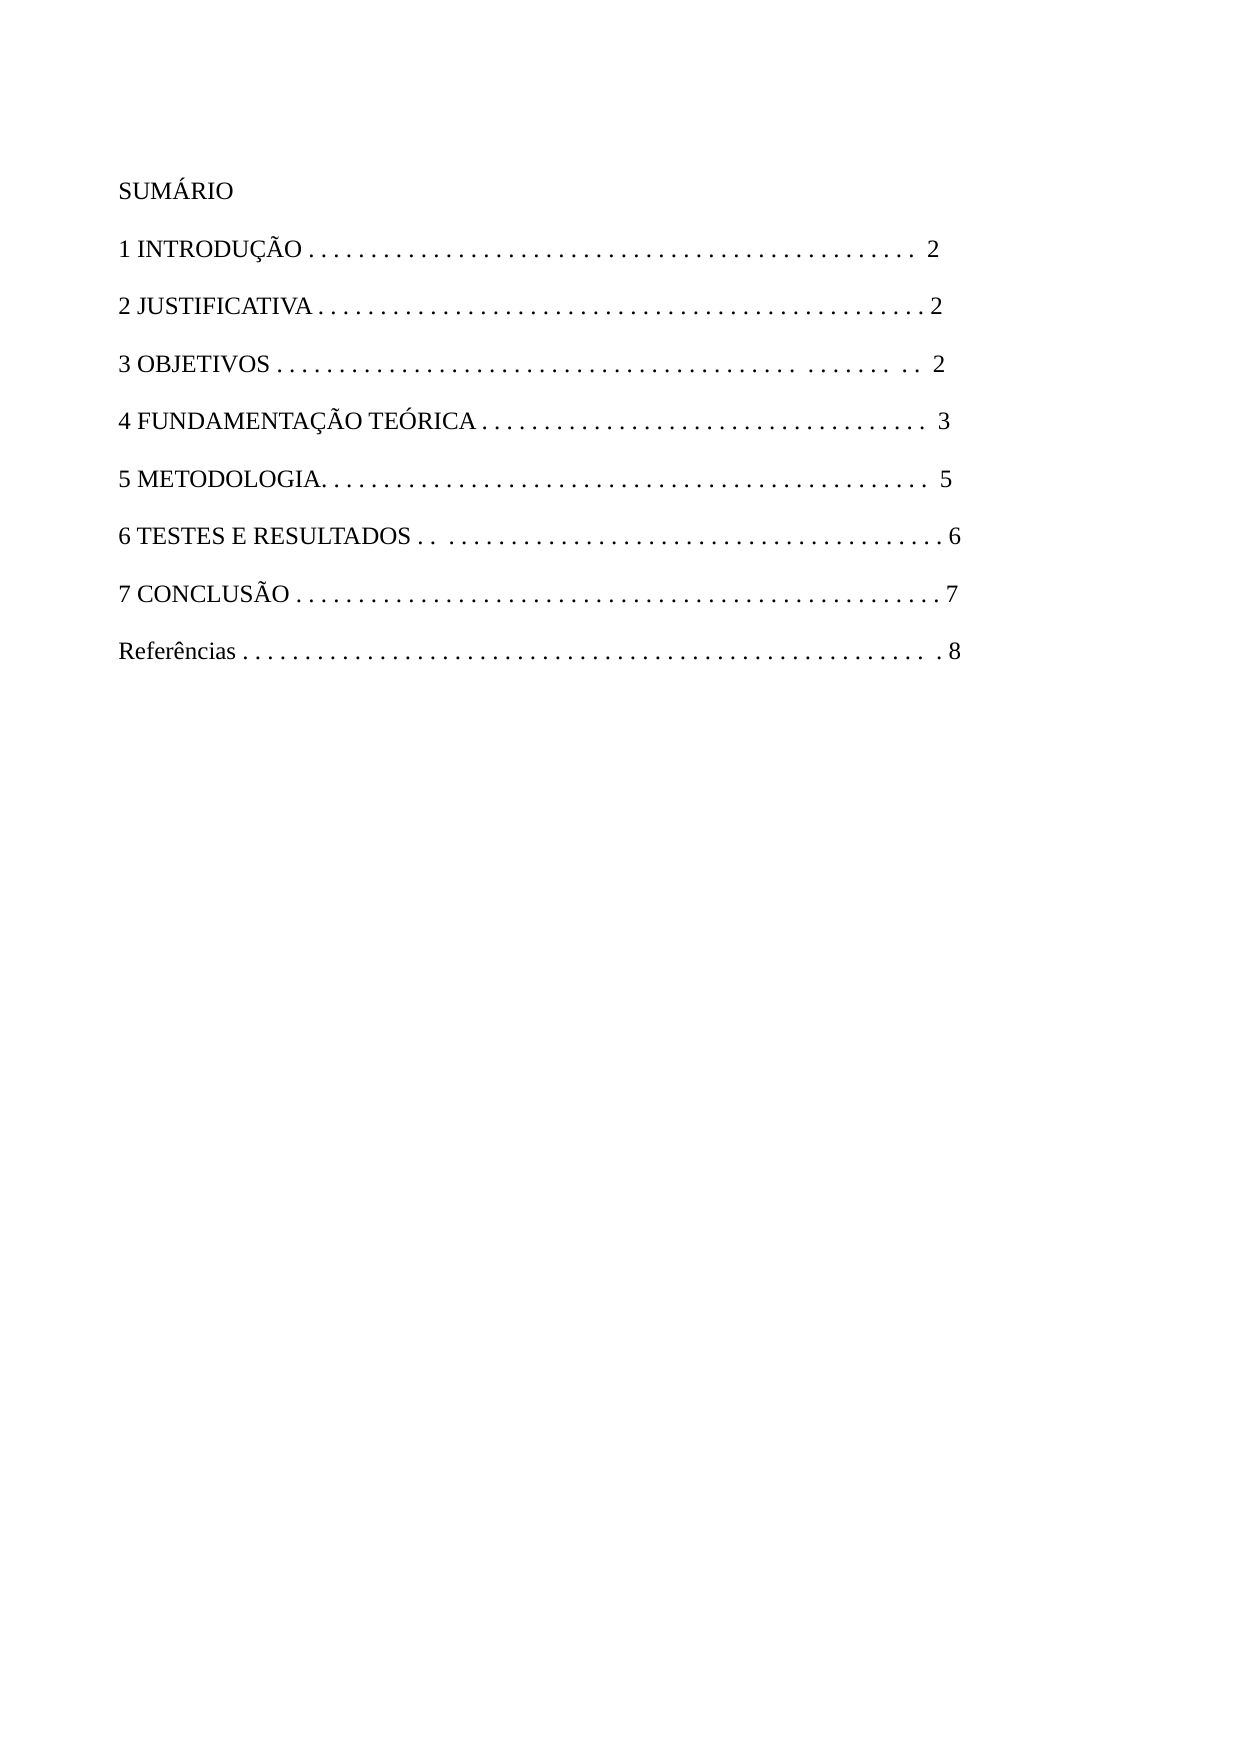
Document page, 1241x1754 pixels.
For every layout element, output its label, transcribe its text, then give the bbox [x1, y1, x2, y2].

text SUMÁRIO [118, 176, 1122, 205]
text 7 CONCLUSÃO . . . . . . . . . . . . . . . . . . . . . . . . . . . . . . . . . . . . . . . . . . . . . . . . . . . . 7 [118, 579, 1122, 608]
text 1 INTRODUÇÃO . . . . . . . . . . . . . . . . . . . . . . . . . . . . . . . . . . . . . . . . . . . . . . . . . 2 [118, 234, 1122, 263]
text 3 OBJETIVOS . . . . . . . . . . . . . . . . . . . . . . . . . . . . . . . . . . . . . . . . . . . . . . . . . . . 2 [118, 349, 1122, 378]
text 4 FUNDAMENTAÇÃO TEÓRICA . . . . . . . . . . . . . . . . . . . . . . . . . . . . . . . . . . . . 3 [118, 406, 1122, 435]
text 5 METODOLOGIA. . . . . . . . . . . . . . . . . . . . . . . . . . . . . . . . . . . . . . . . . . . . . . . . . 5 [118, 464, 1122, 493]
text 2 JUSTIFICATIVA . . . . . . . . . . . . . . . . . . . . . . . . . . . . . . . . . . . . . . . . . . . . . . . . . 2 [118, 291, 1122, 320]
text 6 TESTES E RESULTADOS . . . . . . . . . . . . . . . . . . . . . . . . . . . . . . . . . . . . . . . . . . 6 [118, 521, 1122, 550]
text Referências . . . . . . . . . . . . . . . . . . . . . . . . . . . . . . . . . . . . . . . . . . . . . . . . . . . . . . . . 8 [118, 636, 1122, 665]
